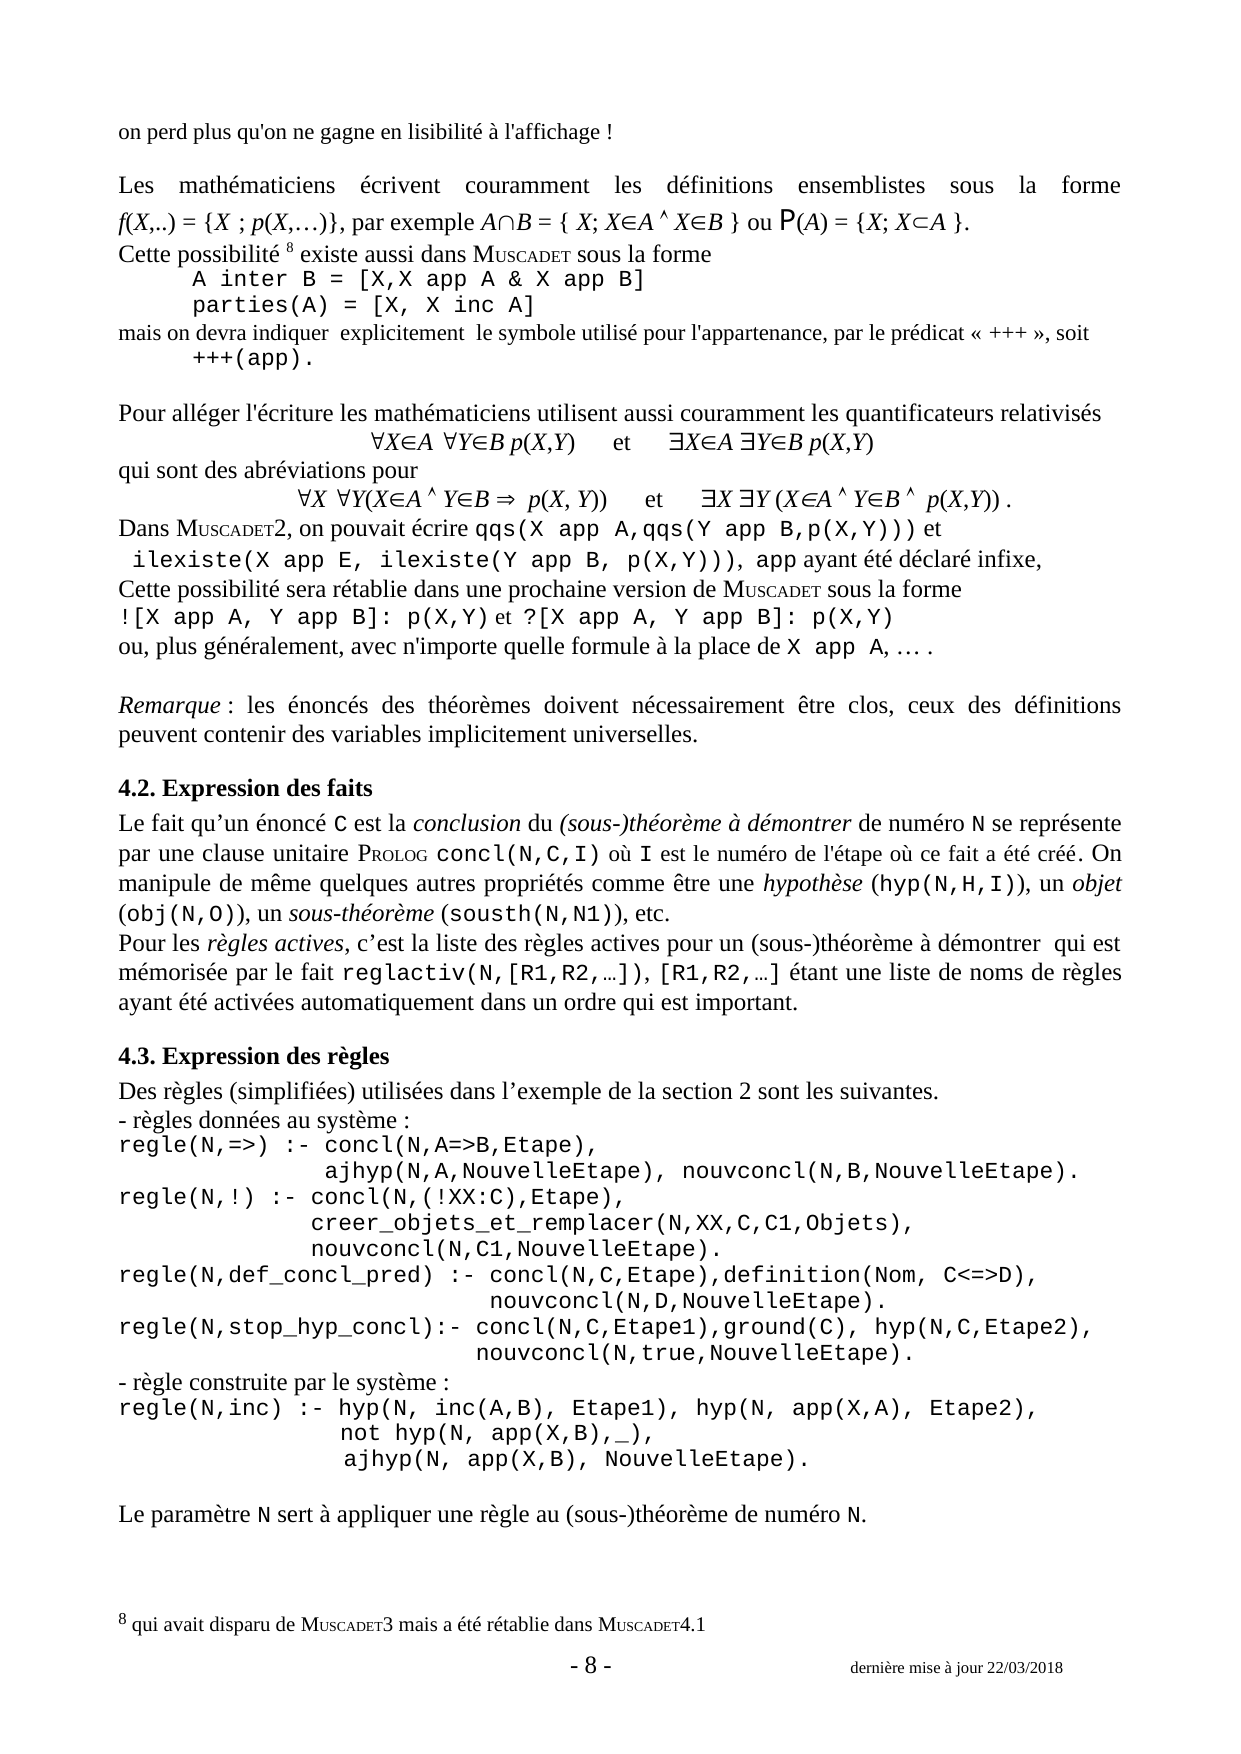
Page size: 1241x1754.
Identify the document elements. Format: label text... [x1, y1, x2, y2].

subtitle 4.2. Expression des faits [118, 773, 1122, 801]
text Pour alléger l'écriture les mathématiciens utilisent aussi couramment les quantificateurs relativisés [118, 398, 1122, 427]
text qui sont des abréviations pour [118, 456, 1122, 484]
text +++(app). [118, 346, 1122, 372]
text Pour les règles actives, c’est la liste des règles actives pour un (sous-)théorème à démontrer qui est mémorisée par le fait reglactiv(N,[R1,R2,…]), [R1,R2,…] étant une liste de noms de règles ayant été activées automatiquement dans un ordre qui est important. [118, 928, 1122, 1016]
text Cette possibilité existe aussi dans Muscadet sous la forme [118, 239, 1122, 268]
text nouvconcl(N,C1,NouvelleEtape). [118, 1237, 1122, 1263]
text Remarque : les énoncés des théorèmes doivent nécessairement être clos, ceux des définitions peuvent contenir des variables implicitement universelles. [118, 690, 1122, 748]
text ajhyp(N, app(X,B), NouvelleEtape). [118, 1448, 1122, 1474]
text qui avait disparu de Muscadet3 mais a été rétablie dans Muscadet4.1 [118, 1608, 1122, 1636]
text Les mathématiciens écrivent couramment les définitions ensemblistes sous la forme f(X,..) = {X ; p(X,…)}, par exemple AB = { X; XA  XB } ou P(A) = {X; XA }. [118, 170, 1122, 239]
text regle(N,stop_hyp_concl):- concl(N,C,Etape1),ground(C), hyp(N,C,Etape2), [118, 1315, 1122, 1341]
text ![X app A, Y app B]: p(X,Y) et ?[X app A, Y app B]: p(X,Y) [118, 603, 1122, 631]
text not hyp(N, app(X,B),_), [118, 1422, 1122, 1448]
text regle(N,=>) :- concl(N,A=>B,Etape), [118, 1134, 1122, 1159]
text X Y(XA  YB  p(X, Y)) et X Y (XA  YB  p(X,Y)) . [118, 484, 1122, 513]
text nouvconcl(N,true,NouvelleEtape). [118, 1341, 1122, 1367]
text nouvconcl(N,D,NouvelleEtape). [118, 1289, 1122, 1315]
text parties(A) = [X, X inc A] [118, 293, 1122, 319]
text mais on devra indiquer explicitement le symbole utilisé pour l'appartenance, par le prédicat « +++ », soit [118, 319, 1122, 346]
text Le paramètre N sert à appliquer une règle au (sous-)théorème de numéro N. [118, 1499, 1122, 1530]
text - règles données au système : [118, 1105, 1122, 1134]
subtitle 4.3. Expression des règles [118, 1041, 1122, 1070]
text ajhyp(N,A,NouvelleEtape), nouvconcl(N,B,NouvelleEtape). [118, 1159, 1122, 1186]
text ou, plus généralement, avec n'importe quelle formule à la place de X app A, … . [118, 631, 1122, 661]
text regle(N,def_concl_pred) :- concl(N,C,Etape),definition(Nom, C<=>D), [118, 1263, 1122, 1289]
text creer_objets_et_remplacer(N,XX,C,C1,Objets), [118, 1211, 1122, 1237]
text XA YB p(X,Y) et XA YB p(X,Y) [118, 427, 1122, 456]
text Le fait qu’un énoncé C est la conclusion du (sous-)théorème à démontrer de numéro N se représente par une clause unitaire Prolog concl(N,C,I) où I est le numéro de l'étape où ce fait a été créé. On manipule de même quelques autres propriétés comme être une hypothèse (hyp(N,H,I)), un objet (obj(N,O)), un sous-théorème (sousth(N,N1)), etc. [118, 808, 1122, 928]
text ilexiste(X app E, ilexiste(Y app B, p(X,Y))), app ayant été déclaré infixe, [118, 544, 1122, 574]
text Cette possibilité sera rétablie dans une prochaine version de Muscadet sous la forme [118, 574, 1122, 603]
text on perd plus qu'on ne gagne en lisibilité à l'affichage ! [118, 118, 1122, 144]
text Des règles (simplifiées) utilisées dans l’exemple de la section 2 sont les suivantes. [118, 1076, 1122, 1105]
text regle(N,inc) :- hyp(N, inc(A,B), Etape1), hyp(N, app(X,A), Etape2), [118, 1396, 1122, 1422]
text Dans Muscadet2, on pouvait écrire qqs(X app A,qqs(Y app B,p(X,Y))) et [118, 513, 1122, 544]
text - règle construite par le système : [118, 1367, 1122, 1396]
text A inter B = [X,X app A & X app B] [118, 268, 1122, 293]
text regle(N,!) :- concl(N,(!XX:C),Etape), [118, 1186, 1122, 1211]
